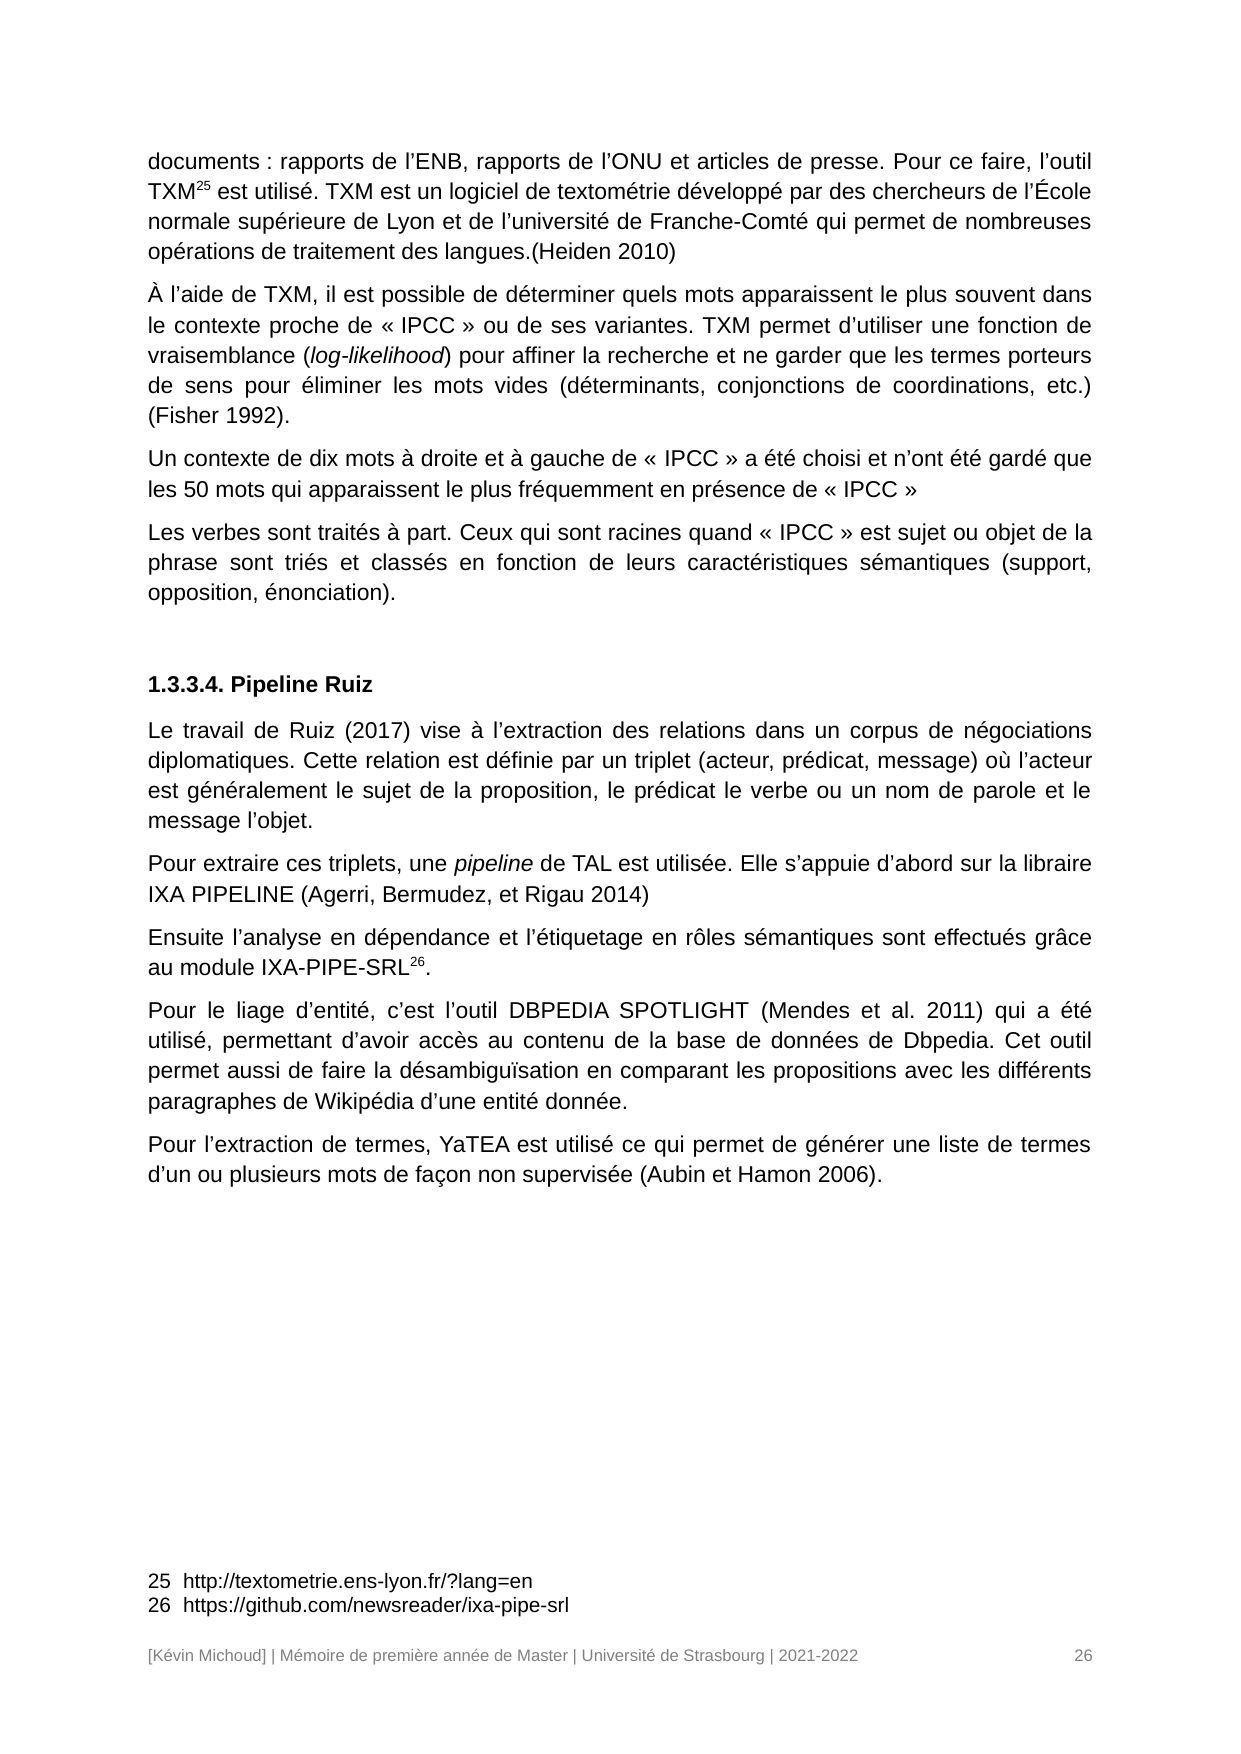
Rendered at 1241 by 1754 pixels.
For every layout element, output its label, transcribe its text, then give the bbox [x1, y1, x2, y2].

text Ensuite l’analyse en dépendance et l’étiquetage en rôles sémantiques sont effectués grâce au module IXA-PIPE-SRL. [148, 924, 1093, 980]
text Pour extraire ces triplets, une pipeline de TAL est utilisée. Elle s’appuie d’abord sur la libraire IXA PIPELINE (Agerri, Bermudez, et Rigau 2014) [148, 850, 1093, 907]
text Pour le liage d’entité, c’est l’outil DBPEDIA SPOTLIGHT (Mendes et al. 2011) qui a été utilisé, permettant d’avoir accès au contenu de la base de données de Dbpedia. Cet outil permet aussi de faire la désambiguïsation en comparant les propositions avec les différents paragraphes de Wikipédia d’une entité donnée. [148, 997, 1093, 1114]
text documents : rapports de l’ENB, rapports de l’ONU et articles de presse. Pour ce faire, l’outil TXM est utilisé. TXM est un logiciel de textométrie développé par des chercheurs de l’École normale supérieure de Lyon et de l’université de Franche-Comté qui permet de nombreuses opérations de traitement des langues.(Heiden 2010) [148, 148, 1093, 264]
subtitle Pipeline Ruiz [148, 671, 1093, 698]
text http://textometrie.ens-lyon.fr/?lang=en [148, 1569, 1093, 1593]
text Un contexte de dix mots à droite et à gauche de « IPCC » a été choisi et n’ont été gardé que les 50 mots qui apparaissent le plus fréquemment en présence de « IPCC » [148, 445, 1093, 502]
text Pour l’extraction de termes, YaTEA est utilisé ce qui permet de générer une liste de termes d’un ou plusieurs mots de façon non supervisée (Aubin et Hamon 2006). [148, 1131, 1093, 1187]
text À l’aide de TXM, il est possible de déterminer quels mots apparaissent le plus souvent dans le contexte proche de « IPCC » ou de ses variantes. TXM permet d’utiliser une fonction de vraisemblance (log-likelihood) pour affiner la recherche et ne garder que les termes porteurs de sens pour éliminer les mots vides (déterminants, conjonctions de coordinations, etc.) (Fisher 1992). [148, 281, 1093, 428]
text Les verbes sont traités à part. Ceux qui sont racines quand « IPCC » est sujet ou objet de la phrase sont triés et classés en fonction de leurs caractéristiques sémantiques (support, opposition, énonciation). [148, 519, 1093, 605]
text Le travail de Ruiz (2017) vise à l’extraction des relations dans un corpus de négociations diplomatiques. Cette relation est définie par un triplet (acteur, prédicat, message) où l’acteur est généralement le sujet de la proposition, le prédicat le verbe ou un nom de parole et le message l’objet. [148, 717, 1093, 834]
text https://github.com/newsreader/ixa-pipe-srl [148, 1593, 1093, 1617]
